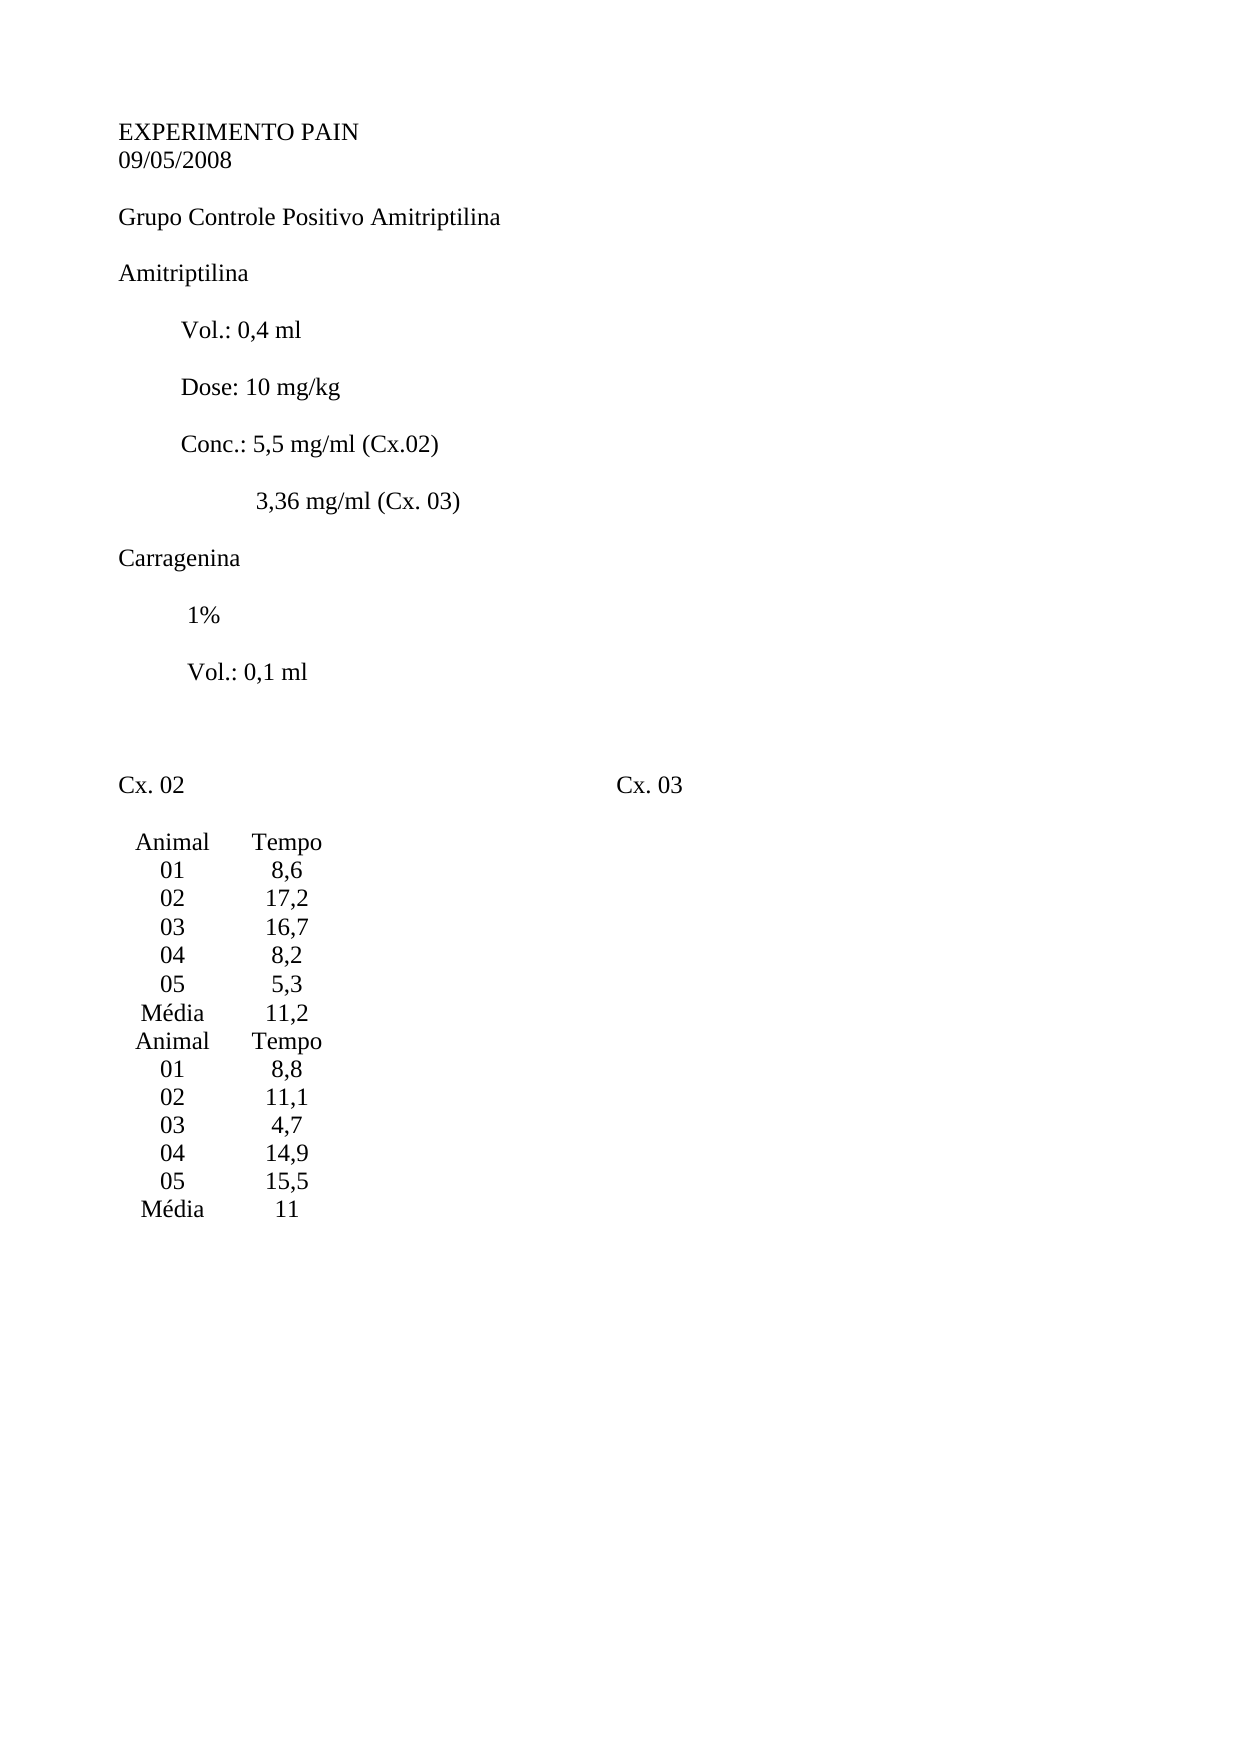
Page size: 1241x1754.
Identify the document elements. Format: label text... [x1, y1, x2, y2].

table_cell 8,8 [233, 1055, 347, 1083]
text Conc.: 5,5 mg/ml (Cx.02) [118, 430, 1122, 458]
table_cell 04 [118, 942, 233, 970]
table_header Tempo [233, 1027, 347, 1055]
table_cell 15,5 [233, 1167, 347, 1195]
table_cell 01 [118, 856, 233, 884]
table_cell 11,1 [233, 1083, 347, 1111]
text 3,36 mg/ml (Cx. 03) [118, 487, 1122, 515]
table_cell 01 [118, 1055, 233, 1083]
table_cell 4,7 [233, 1111, 347, 1139]
table_cell 04 [118, 1139, 233, 1167]
table_cell 11 [233, 1195, 347, 1223]
table_cell 03 [118, 913, 233, 942]
table_header Animal [118, 1027, 233, 1055]
table_cell 02 [118, 885, 233, 913]
text Cx. 02 Cx. 03 [118, 771, 1122, 799]
table_cell 05 [118, 1167, 233, 1195]
table_cell Média [118, 1195, 233, 1223]
text 1% [118, 601, 1122, 628]
text EXPERIMENTO PAIN 09/05/2008 [118, 118, 1122, 173]
text Grupo Controle Positivo Amitriptilina [118, 203, 1122, 230]
table_cell 16,7 [233, 913, 347, 942]
table_cell Média [118, 999, 233, 1027]
table_cell 8,2 [233, 942, 347, 970]
table_cell 11,2 [233, 999, 347, 1027]
text Amitriptilina [118, 259, 1122, 287]
table_cell 03 [118, 1111, 233, 1139]
table_cell 02 [118, 1083, 233, 1111]
text Vol.: 0,1 ml [118, 658, 1122, 685]
text Carragenina [118, 544, 1122, 572]
text Vol.: 0,4 ml [118, 316, 1122, 344]
text Dose: 10 mg/kg [118, 373, 1122, 401]
table_cell 8,6 [233, 856, 347, 884]
table_cell 14,9 [233, 1139, 347, 1167]
table_cell 17,2 [233, 885, 347, 913]
table_header Animal [118, 828, 233, 856]
table_cell 05 [118, 970, 233, 999]
table_cell 5,3 [233, 970, 347, 999]
table_header Tempo [233, 828, 347, 856]
